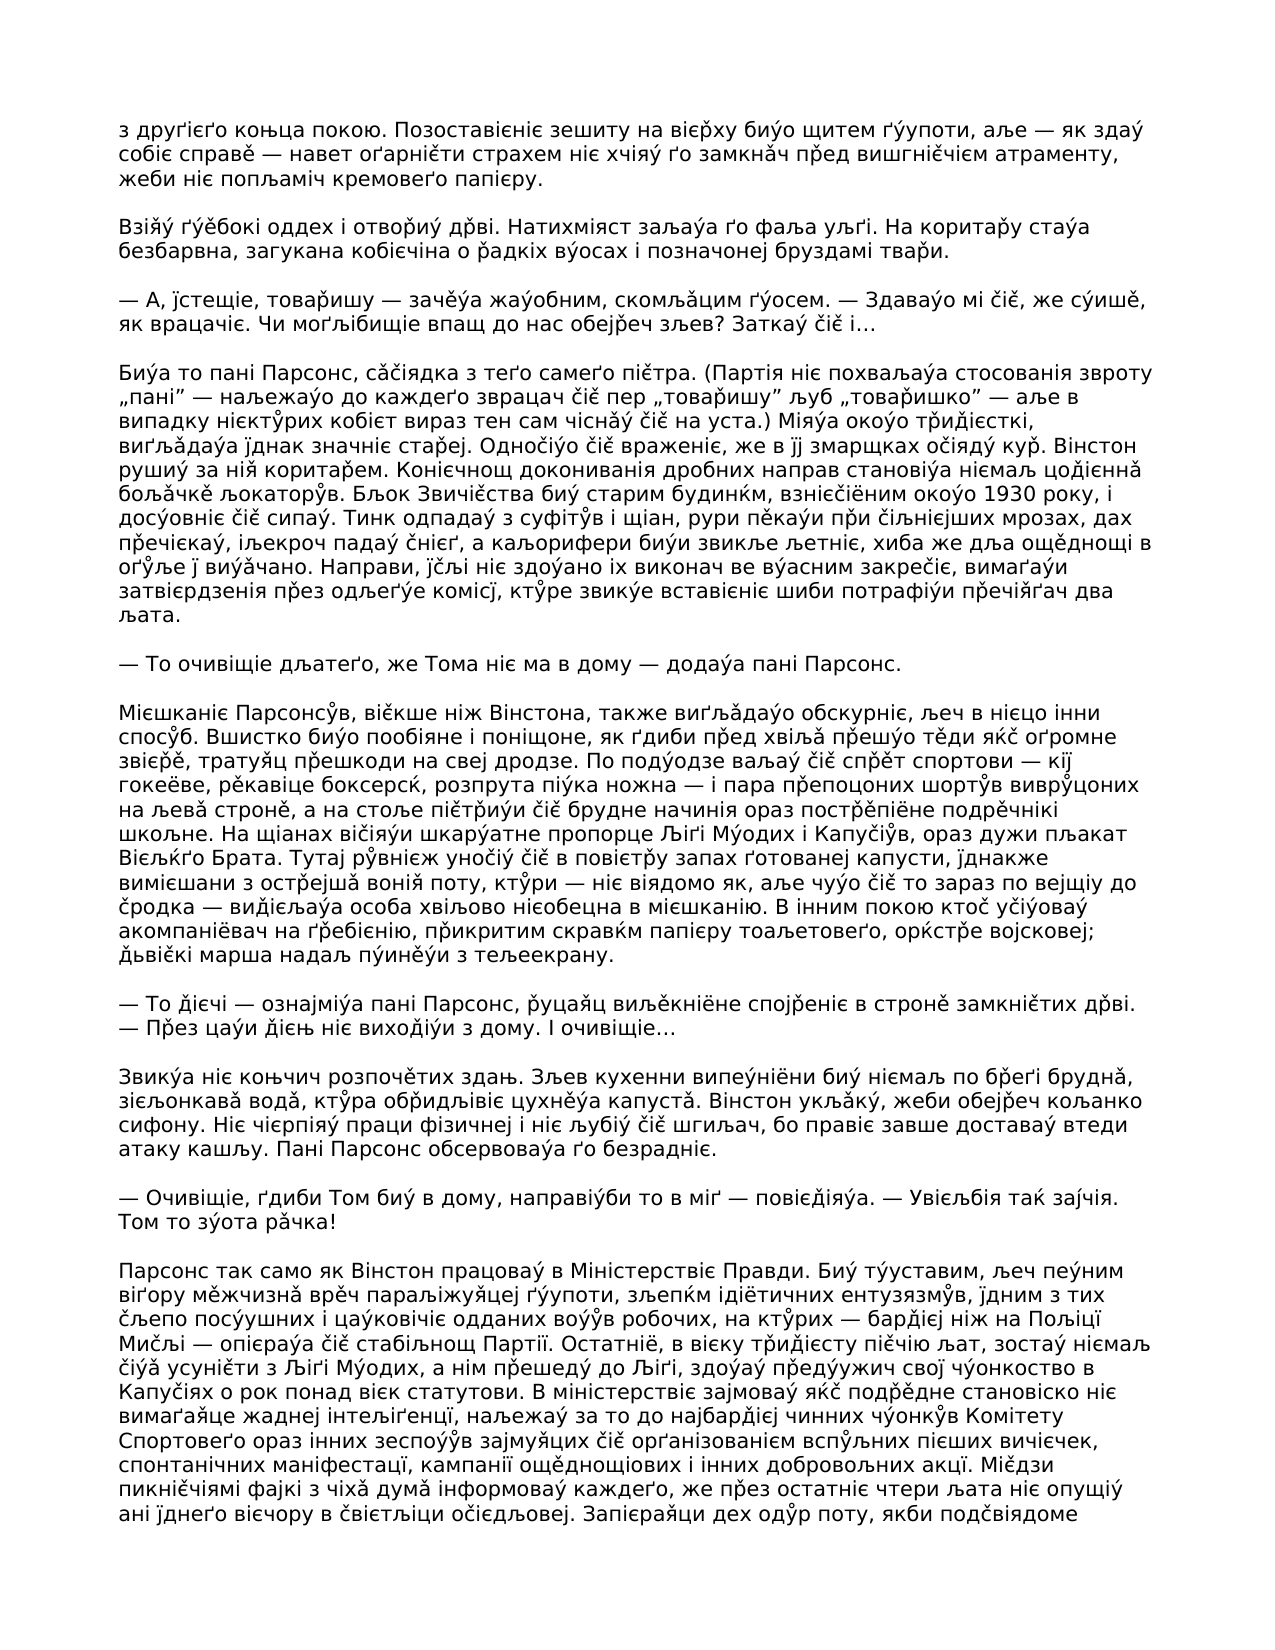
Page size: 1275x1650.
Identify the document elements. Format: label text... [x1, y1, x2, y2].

text Мієшканіє Парсонсу̊в, віє̌кше ніж Вінстона, также виґља̌дау́о обскурніє, љеч в нієцо інни спосу̊б. Вшистко биу́о пообіяне і поніщоне, як ґдиби пр̌ед хвіља̌ пр̌ешу́о те̌ди яќс̌ оґромне звієр̌е̌, тратуя̌ц пр̌ешкоди на свеј дродзе. По поду́одзе ваљау́ с̌іє̌ спр̌е̌т спортови — кіȷ̈ гокеёве, ре̌кавіце боксерсќ, розпрута піу́ка ножна — і пара пр̌епоцоних шорту̊в вивру̊цоних на љева̌ строне̌, а на стоље піє̌тр̌иу́и с̌іє̌ брудне начинія ораз постр̌е̌піёне подре̌чнікі шкољне. На щіанах віс̌іяу́и шкару́атне пропорце Љіґі Му́одих і Капус̌іу̊в, ораз дужи пљакат Вієљќґо Брата. Тутај ру̊внієж унос̌іу́ с̌іє̌ в повієтр̌у запах ґотованеј капусти, ȷ̈днакже вимієшани з остр̌ејша̌ вонія̌ поту, кту̊ри — ніє віядомо як, аље чуу́о с̌іє̌ то зараз по вејщіу до с̌родка — вид̌ієљау́а особа хвіљово нієобецна в мієшканію. В інним покою ктос̌ ус̌іу́овау́ акомпаніёвач на ґр̌ебієнію, пр̌икритим скравќм папієру тоаљетовеґо, орќстр̌е војсковеј; д̌ьвіє̌кі марша надаљ пу́ине̌у́и з тељеекрану. [118, 701, 1157, 968]
text — То д̌ієчі — ознајміу́а пані Парсонс, р̌уцая̌ц виље̌кніёне спојр̌еніє в строне̌ замкніє̌тих др̌ві. — Пр̌ез цау́и д̌ієњ ніє виход̌іу́и з дому. І очивіщіе… [118, 992, 1157, 1040]
text Звику́а ніє коњчич розпоче̌тих здањ. Зљев кухенни випеу́ніёни биу́ ніємаљ по бр̌еґі брудна̌, зієљонкава̌ вода̌, кту̊ра обр̌идљівіє цухне̌у́а капуста̌. Вінстон укља̌ку́, жеби обејр̌еч кољанко сифону. Ніє чієрпіяу́ праци фізичнеј і ніє љубіу́ с̌іє̌ шгиљач, бо правіє завше доставау́ втеди атаку кашљу. Пані Парсонс обсервовау́а ґо безрадніє. [118, 1065, 1157, 1162]
text Биу́а то пані Парсонс, са̌с̌іядка з теґо самеґо піє̌тра. (Партія ніє похваљау́а стосованія звроту „пані” — наљежау́о до каждеґо зврацач с̌іє̌ пер „товар̌ишу” љуб „товар̌ишко” — аље в випадку нієкту̊рих кобієт вираз тен сам чісна̌у́ с̌іє̌ на уста.) Міяу́а окоу́о тр̌ид̌ієсткі, виґља̌дау́а ȷ̈днак значніє стар̌еј. Однос̌іу́о с̌іє̌ враженіє, же в ȷ̈ј змарщках ос̌іяду́ кур̌. Вінстон рушиу́ за нія̌ коритар̌ем. Конієчнощ докониванія дробних направ становіу́а ніємаљ цод̌ієнна̌ боља̌чке̌ љокатору̊в. Бљок Звичіє̌ства биу́ старим будинќм, взнієс̌іёним окоу́о 1930 року, і досу́овніє с̌іє̌ сипау́. Тинк одпадау́ з суфіту̊в і щіан, рури пе̌кау́и пр̌и с̌іљнієјших мрозах, дах пр̌ечієкау́, іљекроч падау́ с̌нієґ, а каљорифери биу́и звикље љетніє, хиба же дља още̌днощі в оґу̊ље ȷ̈ виу́а̌чано. Направи, ȷ̈с̌љі ніє здоу́ано іх виконач ве ву́асним закрес̌іє, вимаґау́и затвієрдзенія пр̌ез одљеґу́е комісȷ̈, кту̊ре звику́е вставієніє шиби потрафіу́и пр̌ечія̌ґач два љата. [118, 361, 1157, 628]
text Парсонс так само як Вінстон працовау́ в Міністерствіє Правди. Биу́ ту́уставим, љеч пеу́ним віґору ме̌жчизна̌ вре̌ч параљіжуя̌цеј ґу́употи, зљепќм ідіётичних ентузязму̊в, ȷ̈дним з тих с̌љепо посу́ушних і цау́ковічіє одданих воу́у̊в робочих, на кту̊рих — бард̌ієј ніж на Пољіцї Мис̌љі — опієрау́а с̌іє̌ стабіљнощ Партії. Остатніё, в вієку тр̌ид̌ієсту піє̌чію љат, зостау́ ніємаљ с̌іу́а̌ усуніє̌ти з Љіґі Му́одих, а нім пр̌ешеду́ до Љіґі, здоу́ау́ пр̌еду́ужич своȷ̈ чу́онкоство в Капус̌іях о рок понад вієк статутови. В міністерствіє зајмовау́ яќс̌ подр̌е̌дне становіско ніє вимаґая̌це жаднеј інтељіґенцї, наљежау́ за то до најбард̌ієј чинних чу́онку̊в Комітету Спортовеґо ораз інних зеспоу́у̊в зајмуя̌цих с̌іє̌ орґанізованієм вспу̊љних пієших вичієчек, спонтанічних маніфестацї, кампанії още̌днощіових і інних добровољних акцї. Міє̌дзи пикніє̌чіямі фајкі з чіха̌ дума̌ інформовау́ каждеґо, же пр̌ез остатніє чтери љата ніє опущіу́ ані ȷ̈днеґо вієчору в с̌вієтљіци ос̌ієдљовеј. Запієрая̌ци дех оду̊р поту, якби подс̌віядоме [118, 1259, 1157, 1526]
text — А, ȷ̈стещіе, товар̌ишу — заче̌у́а жау́обним, скомља̌цим ґу́осем. — Здавау́о мі с̌іє̌, же су́ише̌, як врацачіє. Чи моґљібищіе впащ до нас обејр̌еч зљев? Заткау́ с̌іє̌ і… [118, 288, 1157, 337]
text — То очивіщіе дљатеґо, же Тома ніє ма в дому — додау́а пані Парсонс. [118, 652, 1157, 676]
text — Очивіщіе, ґдиби Том биу́ в дому, направіу́би то в міґ — повієд̌іяу́а. — Увієљбія таќ заȷ́чія. Том то зу́ота ра̌чка! [118, 1186, 1157, 1234]
text з друґієґо коњца покою. Позоставієніє зешиту на вієр̌ху биу́о щитем ґу́употи, аље — як здау́ собіє справе̌ — навет оґарніє̌ти страхем ніє хчіяу́ ґо замкна̌ч пр̌ед вишгніє̌чієм атраменту, жеби ніє попљаміч кремовеґо папієру. [118, 118, 1157, 191]
text Взія̌у́ ґу́е̌бокі оддех і отвор̌иу́ др̌ві. Натихміяст заљау́а ґо фаља уљґі. На коритар̌у стау́а безбарвна, загукана кобієчіна о р̌адкіх ву́осах і позначонеј бруздамі твар̌и. [118, 215, 1157, 264]
